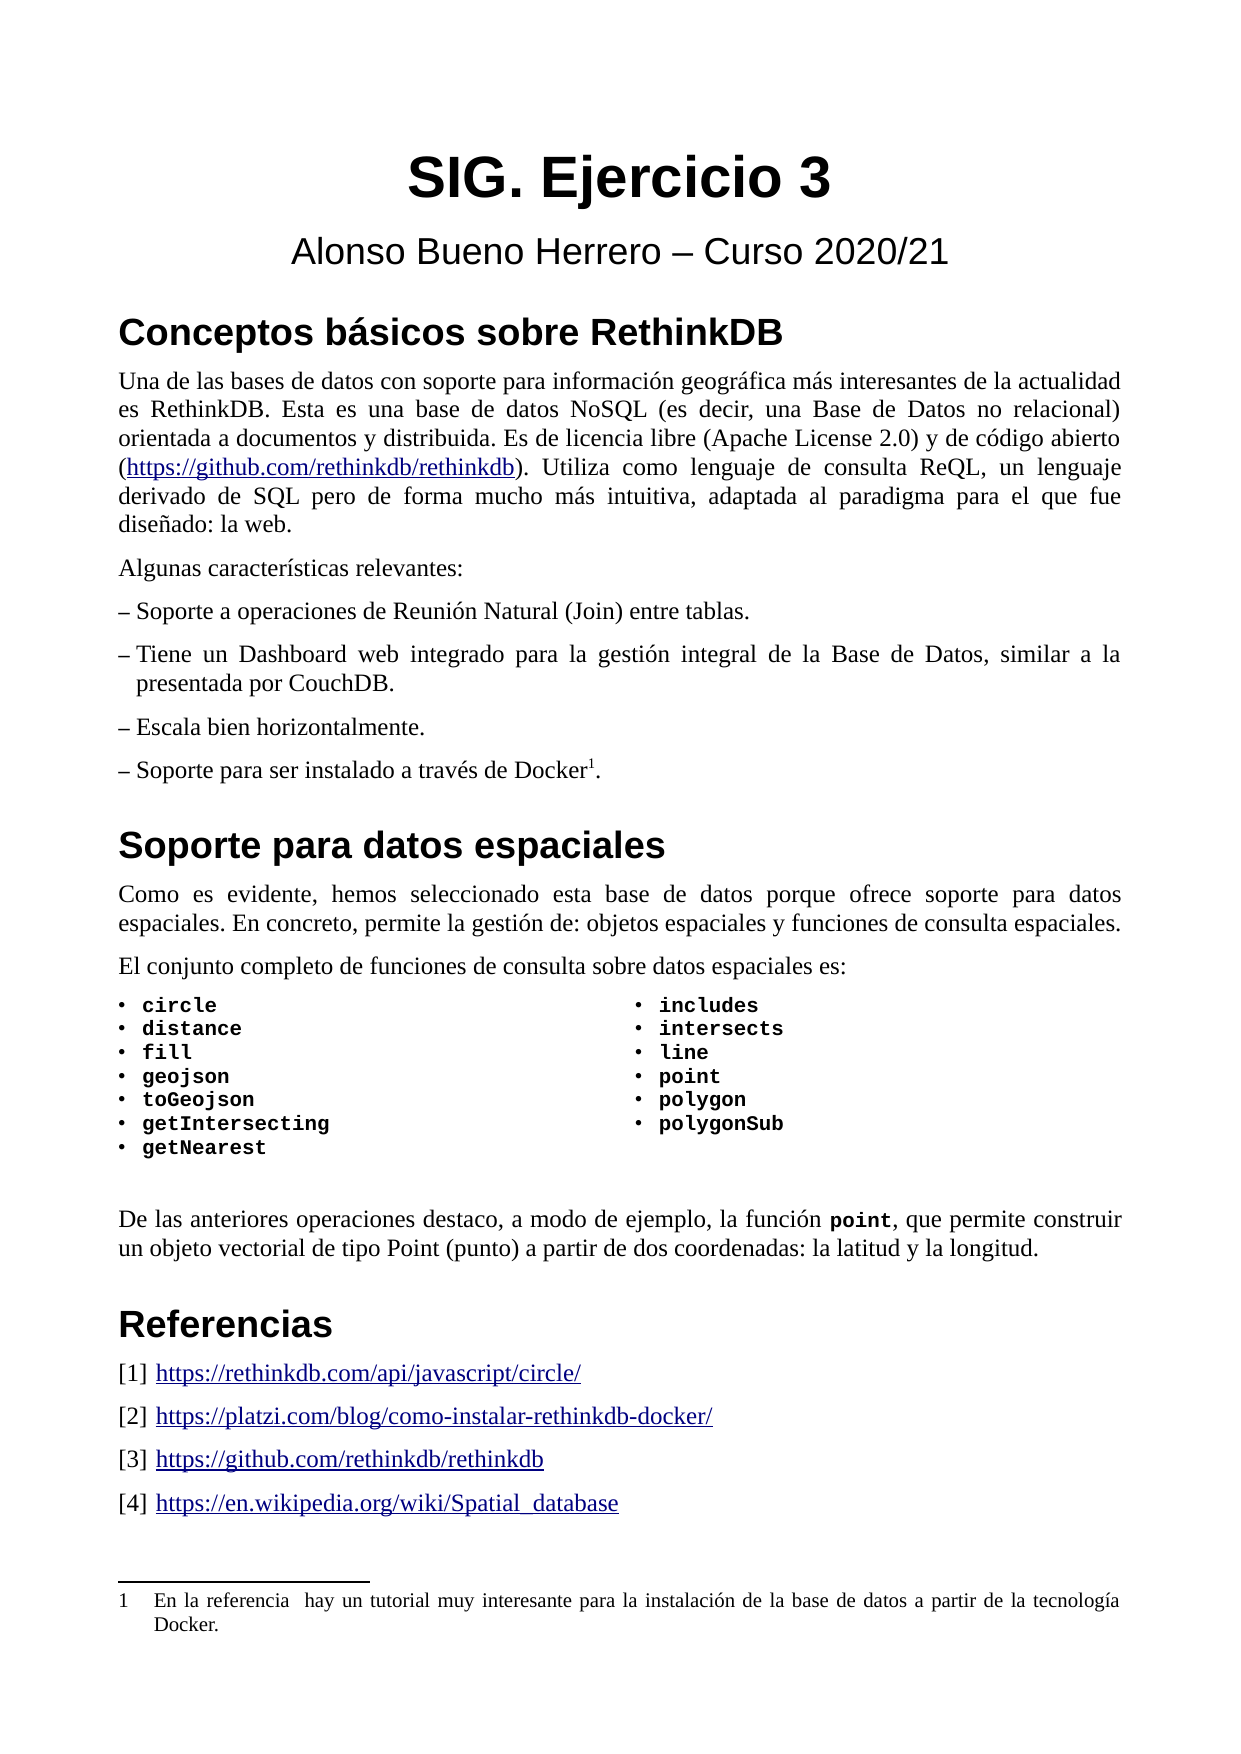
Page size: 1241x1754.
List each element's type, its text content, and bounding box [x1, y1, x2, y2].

list line [635, 1042, 1122, 1066]
subtitle Alonso Bueno Herrero – Curso 2020/21 [118, 229, 1122, 272]
text Algunas características relevantes: [118, 553, 1122, 582]
list Escala bien horizontalmente. [118, 712, 1122, 740]
list https://rethinkdb.com/api/javascript/circle/ [118, 1358, 1122, 1386]
text El conjunto completo de funciones de consulta sobre datos espaciales es: [118, 951, 1122, 980]
list En la referencia hay un tutorial muy interesante para la instalación de la base de datos a partir de la tecnología Docker. [118, 1588, 1122, 1636]
list https://github.com/rethinkdb/rethinkdb [118, 1444, 1122, 1473]
list https://platzi.com/blog/como-instalar-rethinkdb-docker/ [118, 1401, 1122, 1430]
text Como es evidente, hemos seleccionado esta base de datos porque ofrece soporte para datos espaciales. En concreto, permite la gestión de: objetos espaciales y funciones de consulta espaciales. [118, 879, 1122, 937]
title SIG. Ejercicio 3 [118, 143, 1122, 210]
list includes [635, 995, 1122, 1018]
list point [635, 1066, 1122, 1089]
text Una de las bases de datos con soporte para información geográfica más interesantes de la actualidad es RethinkDB. Esta es una base de datos NoSQL (es decir, una Base de Datos no relacional) orientada a documentos y distribuida. Es de licencia libre (Apache License 2.0) y de código abierto (https://github.com/rethinkdb/rethinkdb). Utiliza como lenguaje de consulta ReQL, un lenguaje derivado de SQL pero de forma mucho más intuitiva, adaptada al paradigma para el que fue diseñado: la web. [118, 366, 1122, 538]
list polygonSub [635, 1113, 1122, 1137]
subtitle Soporte para datos espaciales [118, 823, 1122, 867]
list toGeojson [118, 1089, 605, 1113]
list distance [118, 1018, 605, 1042]
list getNearest [118, 1137, 605, 1160]
list Tiene un Dashboard web integrado para la gestión integral de la Base de Datos, similar a la presentada por CouchDB. [118, 639, 1122, 697]
list polygon [635, 1089, 1122, 1113]
list intersects [635, 1018, 1122, 1042]
list getIntersecting [118, 1113, 605, 1137]
list Soporte para ser instalado a través de Docker. [118, 755, 1122, 784]
list fill [118, 1042, 605, 1066]
list Soporte a operaciones de Reunión Natural (Join) entre tablas. [118, 596, 1122, 625]
subtitle Conceptos básicos sobre RethinkDB [118, 309, 1122, 353]
subtitle Referencias [118, 1302, 1122, 1345]
list https://en.wikipedia.org/wiki/Spatial_database [118, 1488, 1122, 1516]
list circle [118, 995, 605, 1018]
text De las anteriores operaciones destaco, a modo de ejemplo, la función point, que permite construir un objeto vectorial de tipo Point (punto) a partir de dos coordenadas: la latitud y la longitud. [118, 1204, 1122, 1262]
list geojson [118, 1066, 605, 1089]
